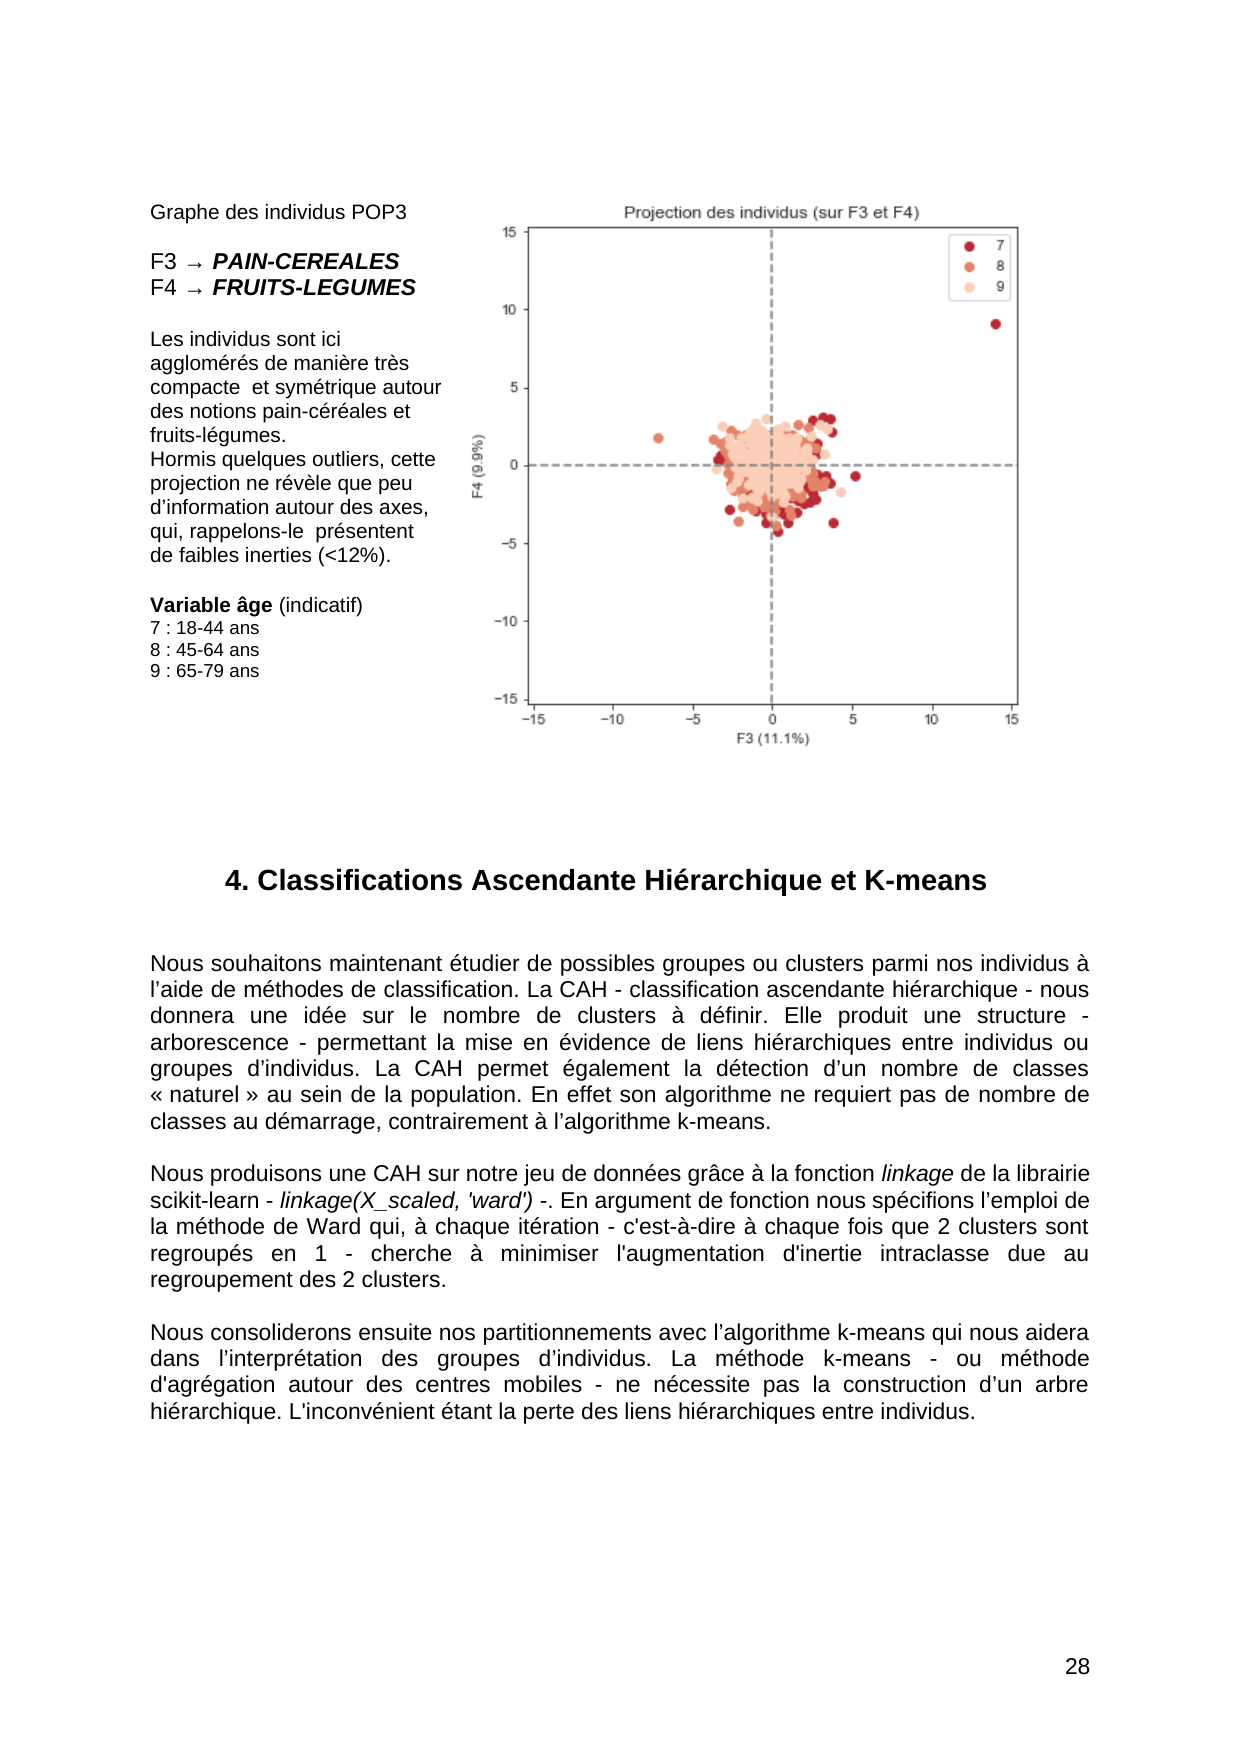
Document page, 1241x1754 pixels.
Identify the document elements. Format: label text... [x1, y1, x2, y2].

text Nous consoliderons ensuite nos partitionnements avec l’algorithme k-means qui nous aidera dans l’interprétation des groupes d’individus. La méthode k-means - ou méthode d'agrégation autour des centres mobiles - ne nécessite pas la construction d’un arbre hiérarchique. L'inconvénient étant la perte des liens hiérarchiques entre individus. [150, 1318, 1090, 1424]
text Nous produisons une CAH sur notre jeu de données grâce à la fonction linkage de la librairie scikit-learn - linkage(X_scaled, 'ward') -. En argument de fonction nous spécifions l’emploi de la méthode de Ward qui, à chaque itération - c'est-à-dire à chaque fois que 2 clusters sont regroupés en 1 - cherche à minimiser l'augmentation d'inertie intraclasse due au regroupement des 2 clusters. [150, 1160, 1090, 1292]
text 4. Classifications Ascendante Hiérarchique et K-means [150, 863, 1090, 897]
picture [449, 152, 1080, 783]
text Nous souhaitons maintenant étudier de possibles groupes ou clusters parmi nos individus à l’aide de méthodes de classification. La CAH - classification ascendante hiérarchique - nous donnera une idée sur le nombre de clusters à définir. Elle produit une structure - arborescence - permettant la mise en évidence de liens hiérarchiques entre individus ou groupes d’individus. La CAH permet également la détection d’un nombre de classes « naturel » au sein de la population. En effet son algorithme ne requiert pas de nombre de classes au démarrage, contrairement à l’algorithme k-means. [150, 949, 1090, 1134]
table_cell [443, 152, 1086, 808]
table_cell Graphe des individus POP3 F3 → PAIN-CEREALES F4 → FRUITS-LEGUMES Les individus sont ici agglomérés de manière très compacte et symétrique autour des notions pain-céréales et fruits-légumes. Hormis quelques outliers, cette projection ne révèle que peu d’information autour des axes, qui, rappelons-le présentent de faibles inerties (<12%). Variable âge (indicatif) 7 : 18-44 ans 8 : 45-64 ans 9 : 65-79 ans [151, 152, 441, 808]
